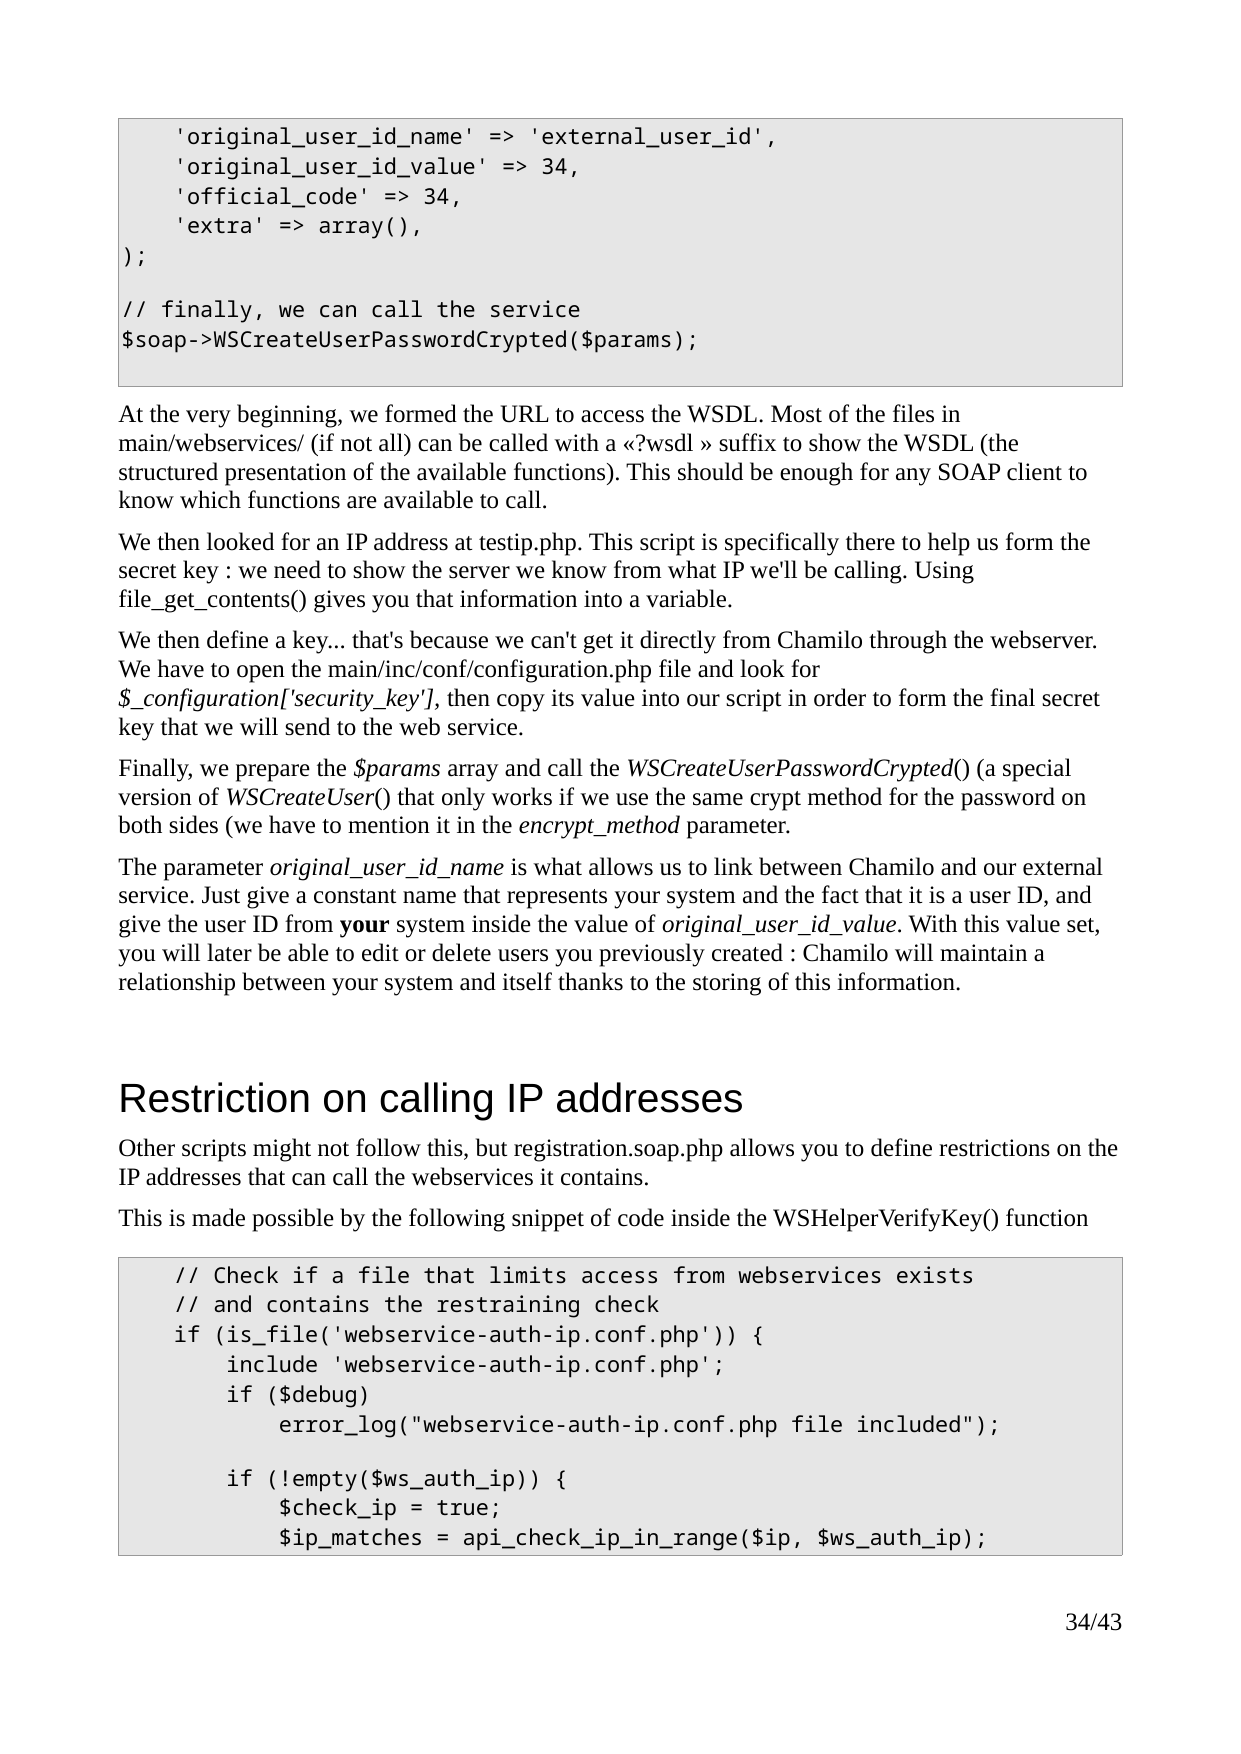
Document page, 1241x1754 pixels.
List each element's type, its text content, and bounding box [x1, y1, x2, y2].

text // finally, we can call the service $soap->WSCreateUserPasswordCrypted($params); [119, 291, 1122, 386]
text We then looked for an IP address at testip.php. This script is specifically there to help us form the secret key : we need to show the server we know from what IP we'll be calling. Using file_get_contents() gives you that information into a variable. [118, 527, 1122, 613]
text This is made possible by the following snippet of code inside the WSHelperVerifyKey() function [118, 1203, 1122, 1232]
text We then define a key... that's because we can't get it directly from Chamilo through the webserver. We have to open the main/inc/conf/configuration.php file and look for $_configuration['security_key'], then copy its value into our script in order to form the final secret key that we will send to the web service. [118, 625, 1122, 740]
subtitle Restriction on calling IP addresses [118, 1074, 1122, 1121]
text Finally, we prepare the $params array and call the WSCreateUserPasswordCrypted() (a special version of WSCreateUser() that only works if we use the same crypt method for the password on both sides (we have to mention it in the encrypt_method parameter. [118, 753, 1122, 839]
text 'original_user_id_name' => 'external_user_id', 'original_user_id_value' => 34, 'official_code' => 34, 'extra' => array(), ); [119, 119, 1122, 270]
text At the very beginning, we formed the URL to access the WSDL. Most of the files in main/webservices/ (if not all) can be called with a «?wsdl » suffix to show the WSDL (the structured presentation of the available functions). This should be enough for any SOAP client to know which functions are available to call. [118, 399, 1122, 514]
text Other scripts might not follow this, but registration.soap.php allows you to define restrictions on the IP addresses that can call the webservices it contains. [118, 1133, 1122, 1191]
text The parameter original_user_id_name is what allows us to link between Chamilo and our external service. Just give a constant name that represents your system and the fact that it is a user ID, and give the user ID from your system inside the value of original_user_id_value. With this value set, you will later be able to edit or delete users you previously created : Chamilo will maintain a relationship between your system and itself thanks to the storing of this information. [118, 852, 1122, 995]
text // Check if a file that limits access from webservices exists // and contains the restraining check if (is_file('webservice-auth-ip.conf.php')) { include 'webservice-auth-ip.conf.php'; if ($debug) error_log("webservice-auth-ip.conf.php file included"); [119, 1258, 1122, 1438]
text if (!empty($ws_auth_ip)) { $check_ip = true; $ip_matches = api_check_ip_in_range($ip, $ws_auth_ip); [119, 1459, 1122, 1555]
